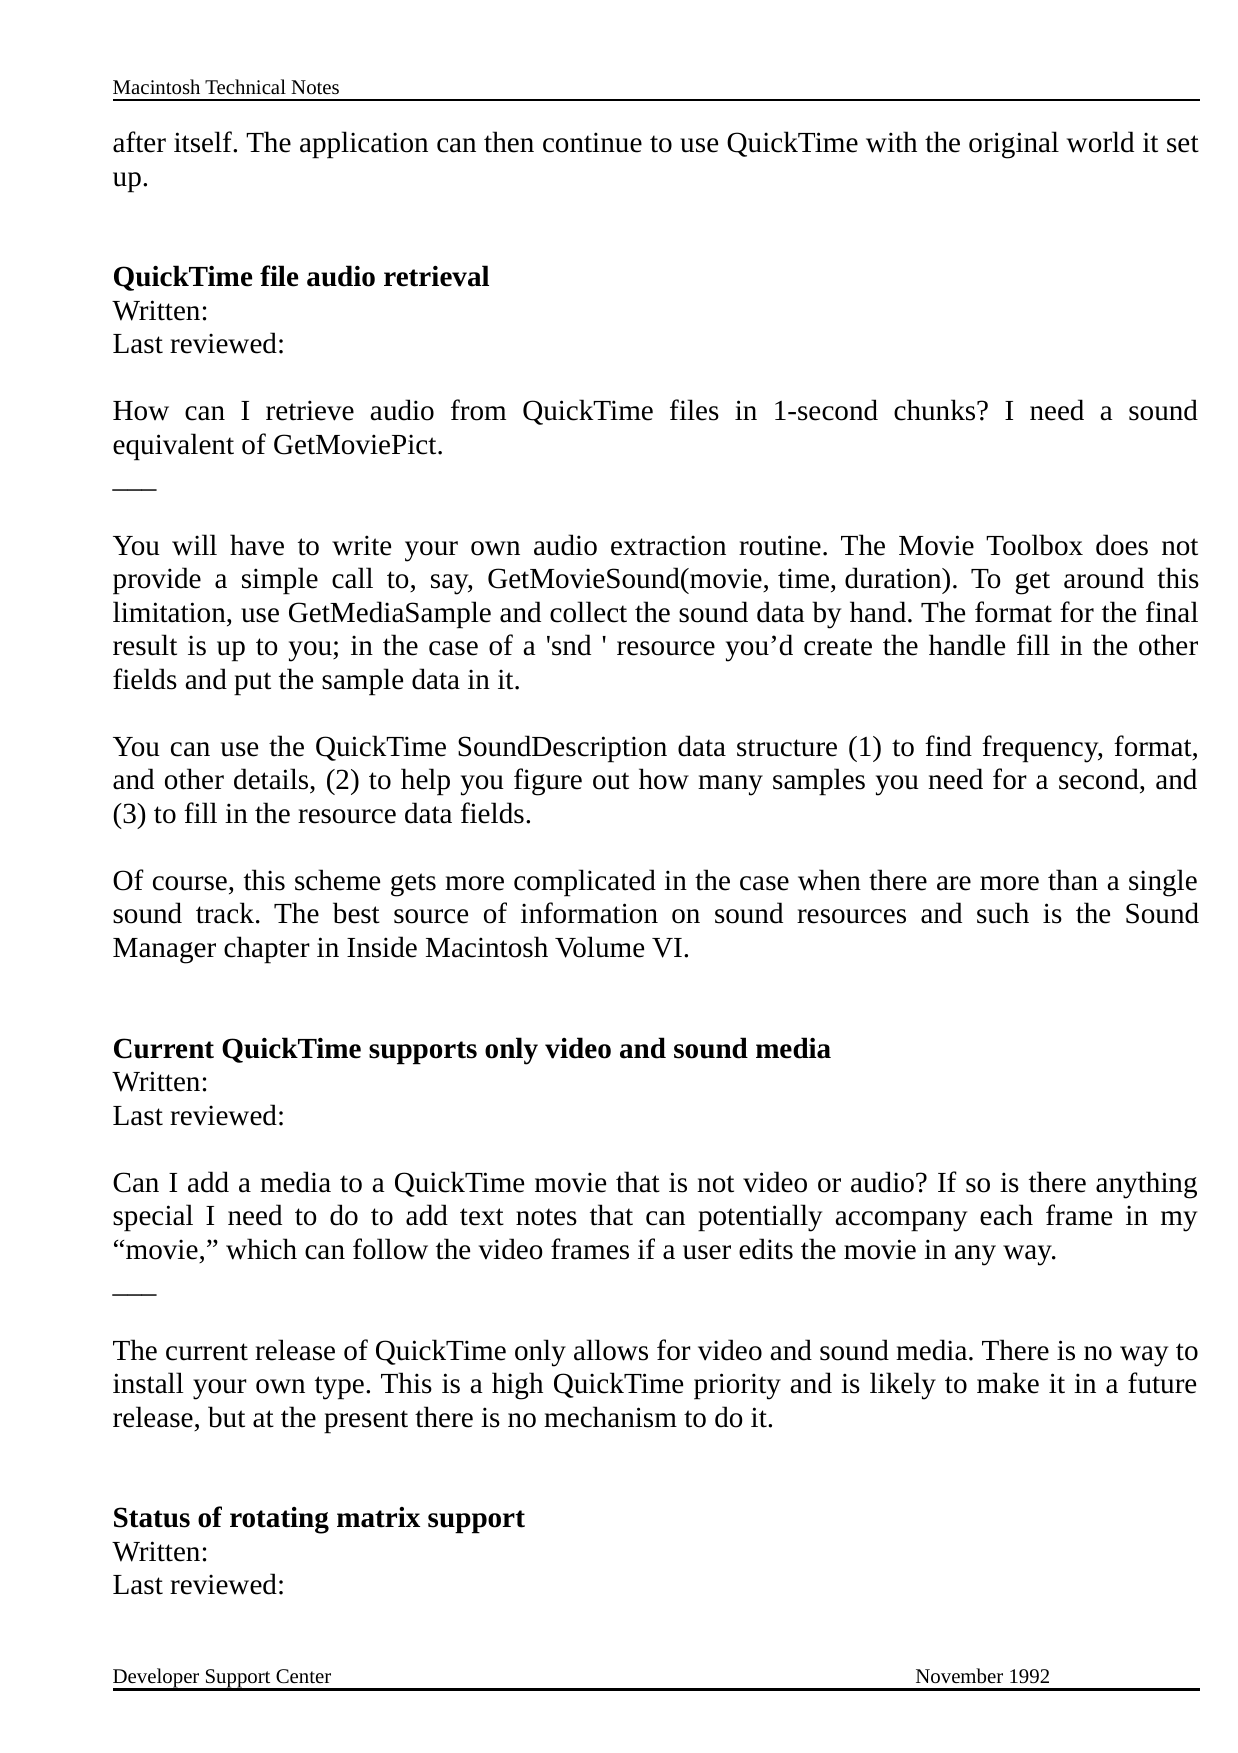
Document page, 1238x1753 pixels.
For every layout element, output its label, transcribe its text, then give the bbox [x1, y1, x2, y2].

text You can use the QuickTime SoundDescription data structure (1) to find frequency, format, and other details, (2) to help you figure out how many samples you need for a second, and (3) to fill in the resource data fields. [112, 729, 1200, 829]
text Of course, this scheme gets more complicated in the case when there are more than a single sound track. The best source of information on sound resources and such is the Sound Manager chapter in Inside Macintosh Volume VI. [112, 863, 1200, 964]
text QuickTime file audio retrieval [112, 259, 1200, 293]
text Status of rotating matrix support [112, 1500, 1200, 1534]
text ___ [112, 461, 1200, 494]
text Written: [112, 1064, 1200, 1098]
text Last reviewed: [112, 1567, 1200, 1601]
text How can I retrieve audio from QuickTime files in 1-second chunks? I need a sound equivalent of GetMoviePict. [112, 393, 1200, 461]
text after itself. The application can then continue to use QuickTime with the original world it set up. [112, 125, 1200, 192]
text Written: [112, 293, 1200, 326]
text Can I add a media to a QuickTime movie that is not video or audio? If so is there anything special I need to do to add text notes that can potentially accompany each frame in my “movie,” which can follow the video frames if a user edits the movie in any way. [112, 1165, 1200, 1266]
text You will have to write your own audio extraction routine. The Movie Toolbox does not provide a simple call to, say, GetMovieSound(movie, time, duration). To get around this limitation, use GetMediaSample and collect the sound data by hand. The format for the final result is up to you; in the case of a 'snd ' resource you’d create the handle fill in the other fields and put the sample data in it. [112, 528, 1200, 695]
text ___ [112, 1266, 1200, 1299]
text The current release of QuickTime only allows for video and sound media. There is no way to install your own type. This is a high QuickTime priority and is likely to make it in a future release, but at the present there is no mechanism to do it. [112, 1333, 1200, 1433]
text Written: [112, 1534, 1200, 1567]
text Current QuickTime supports only video and sound media [112, 1031, 1200, 1064]
text Last reviewed: [112, 326, 1200, 360]
text Last reviewed: [112, 1098, 1200, 1131]
